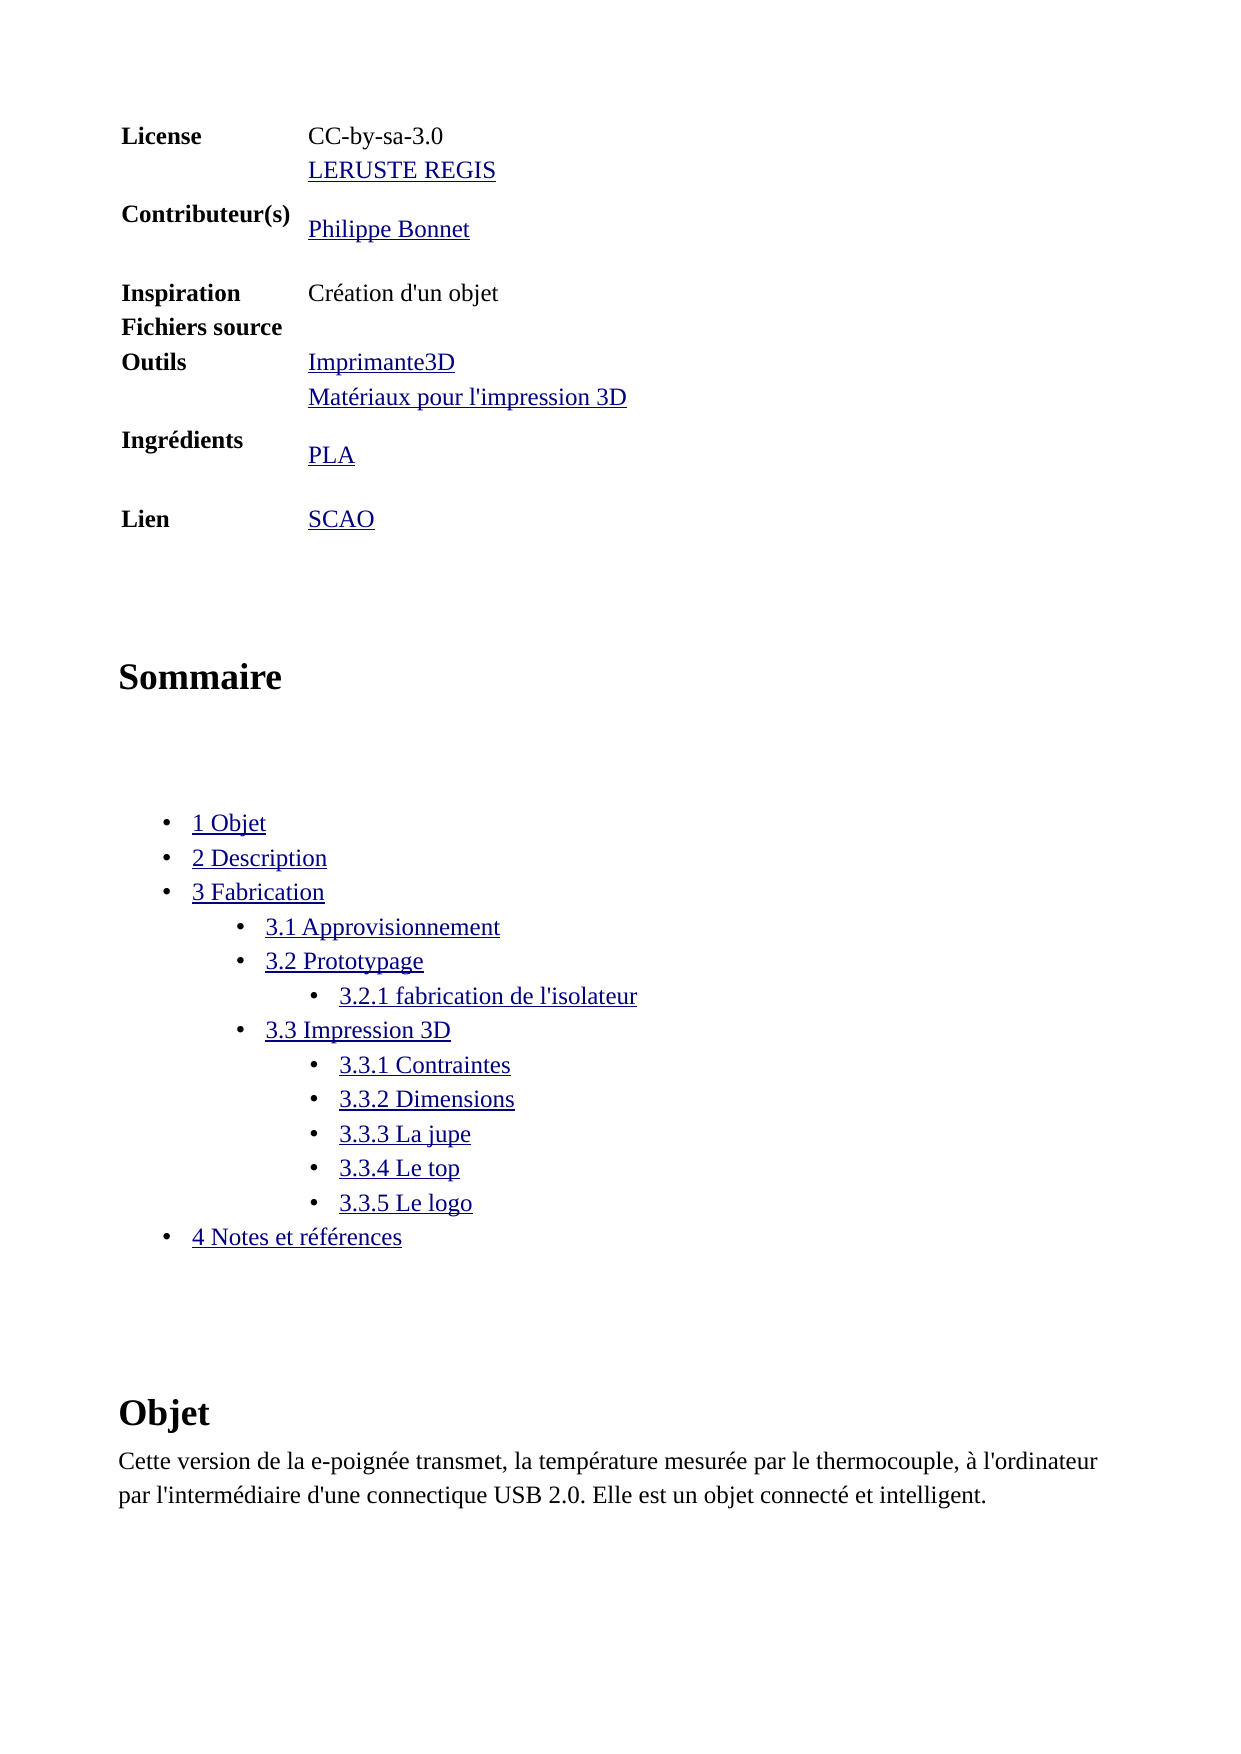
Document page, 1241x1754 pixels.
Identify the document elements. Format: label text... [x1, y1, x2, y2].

table_cell Fichiers source [118, 310, 305, 344]
table_cell Ingrédients [118, 379, 305, 501]
list 4 Notes et références [162, 1222, 1122, 1251]
table_cell License [118, 118, 305, 153]
list 3.3.3 La jupe [309, 1119, 1122, 1147]
text Cette version de la e-poignée transmet, la température mesurée par le thermocouple, à l'ordinateur par l'intermédiaire d'une connectique USB 2.0. Elle est un objet connecté et intelligent. [118, 1446, 1122, 1509]
list 2 Description [162, 843, 1122, 872]
table_cell Création d'un objet [305, 275, 646, 309]
table_cell Lien [118, 501, 305, 536]
list 3.3.1 Contraintes [309, 1050, 1122, 1078]
subtitle Sommaire [118, 654, 1122, 698]
list 3.3.5 Le logo [309, 1188, 1122, 1216]
table_cell SCAO [305, 501, 646, 536]
list 3 Fabrication [162, 877, 1122, 906]
table_cell Matériaux pour l'impression 3D PLA [305, 379, 646, 501]
table_cell Outils [118, 344, 305, 379]
list 3.3 Impression 3D [236, 1015, 1122, 1044]
list 3.2.1 fabrication de l'isolateur [309, 981, 1122, 1009]
list 3.2 Prototypage [236, 946, 1122, 975]
table_cell Imprimante3D [305, 344, 646, 379]
list 3.3.2 Dimensions [309, 1084, 1122, 1113]
list 1 Objet [162, 808, 1122, 837]
list 3.1 Approvisionnement [236, 912, 1122, 941]
table_cell [305, 310, 646, 344]
table_cell CC-by-sa-3.0 [305, 118, 646, 153]
table_cell Contributeur(s) [118, 153, 305, 275]
subtitle Objet [118, 1390, 1122, 1433]
table_cell LERUSTE REGIS Philippe Bonnet [305, 153, 646, 275]
list 3.3.4 Le top [309, 1153, 1122, 1182]
table_cell Inspiration [118, 275, 305, 309]
